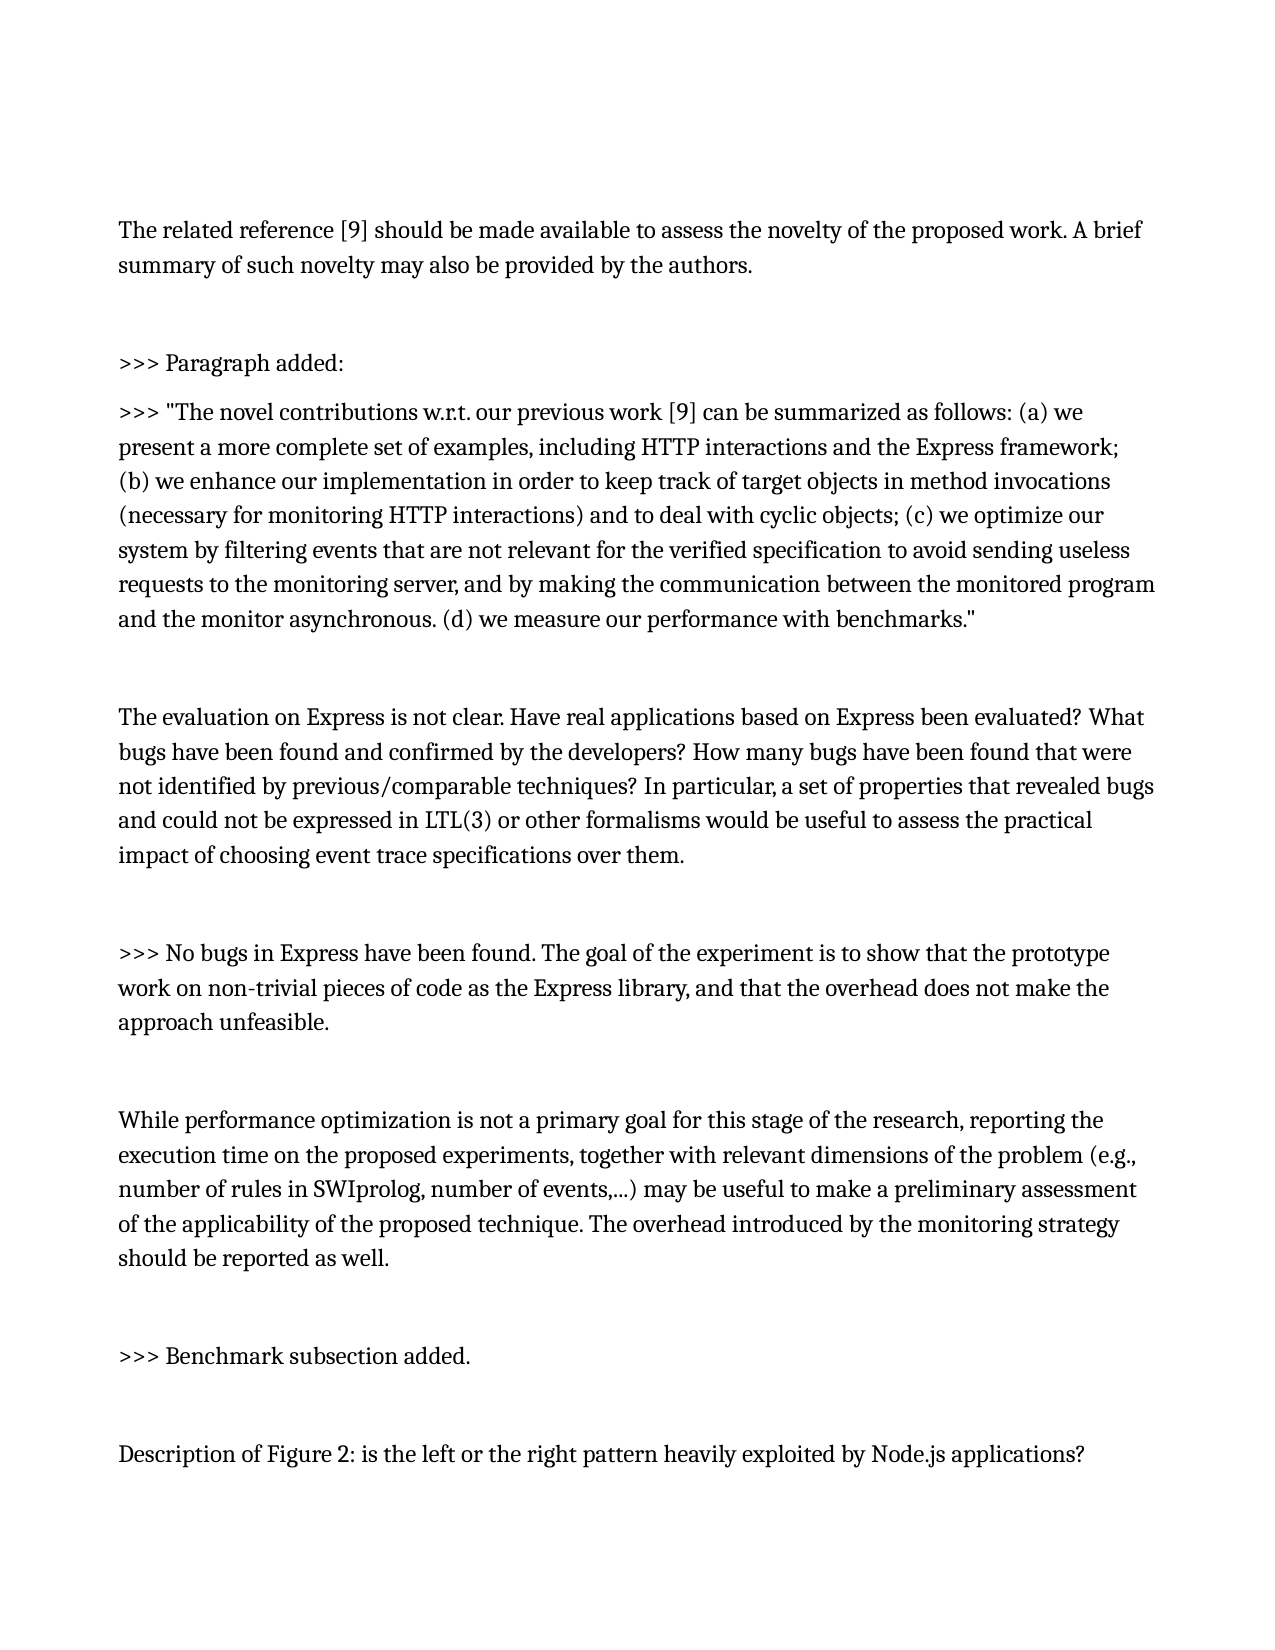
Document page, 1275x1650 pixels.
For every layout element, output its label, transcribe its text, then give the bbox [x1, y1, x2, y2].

text >>> "The novel contributions w.r.t. our previous work [9] can be summarized as follows: (a) we present a more complete set of examples, including HTTP interactions and the Express framework; (b) we enhance our implementation in order to keep track of target objects in method invocations (necessary for monitoring HTTP interactions) and to deal with cyclic objects; (c) we optimize our system by filtering events that are not relevant for the verified specification to avoid sending useless requests to the monitoring server, and by making the communication between the monitored program and the monitor asynchronous. (d) we measure our performance with benchmarks." [118, 398, 1157, 633]
text >>> Benchmark subsection added. [118, 1342, 1157, 1371]
text While performance optimization is not a primary goal for this stage of the research, reporting the execution time on the proposed experiments, together with relevant dimensions of the problem (e.g., number of rules in SWIprolog, number of events,...) may be useful to make a preliminary assessment of the applicability of the proposed technique. The overhead introduced by the monitoring strategy should be reported as well. [118, 1106, 1157, 1273]
text The evaluation on Express is not clear. Have real applications based on Express been evaluated? What bugs have been found and confirmed by the developers? How many bugs have been found that were not identified by previous/comparable techniques? In particular, a set of properties that revealed bugs and could not be expressed in LTL(3) or other formalisms would be useful to assess the practical impact of choosing event trace specifications over them. [118, 703, 1157, 869]
text >>> No bugs in Express have been found. The goal of the experiment is to show that the prototype work on non-trivial pieces of code as the Express library, and that the overhead does not make the approach unfeasible. [118, 939, 1157, 1037]
text >>> Paragraph added: [118, 349, 1157, 378]
text Description of Figure 2: is the left or the right pattern heavily exploited by Node.js applications? [118, 1440, 1157, 1469]
text The related reference [9] should be made available to assess the novelty of the proposed work. A brief summary of such novelty may also be provided by the authors. [118, 216, 1157, 279]
